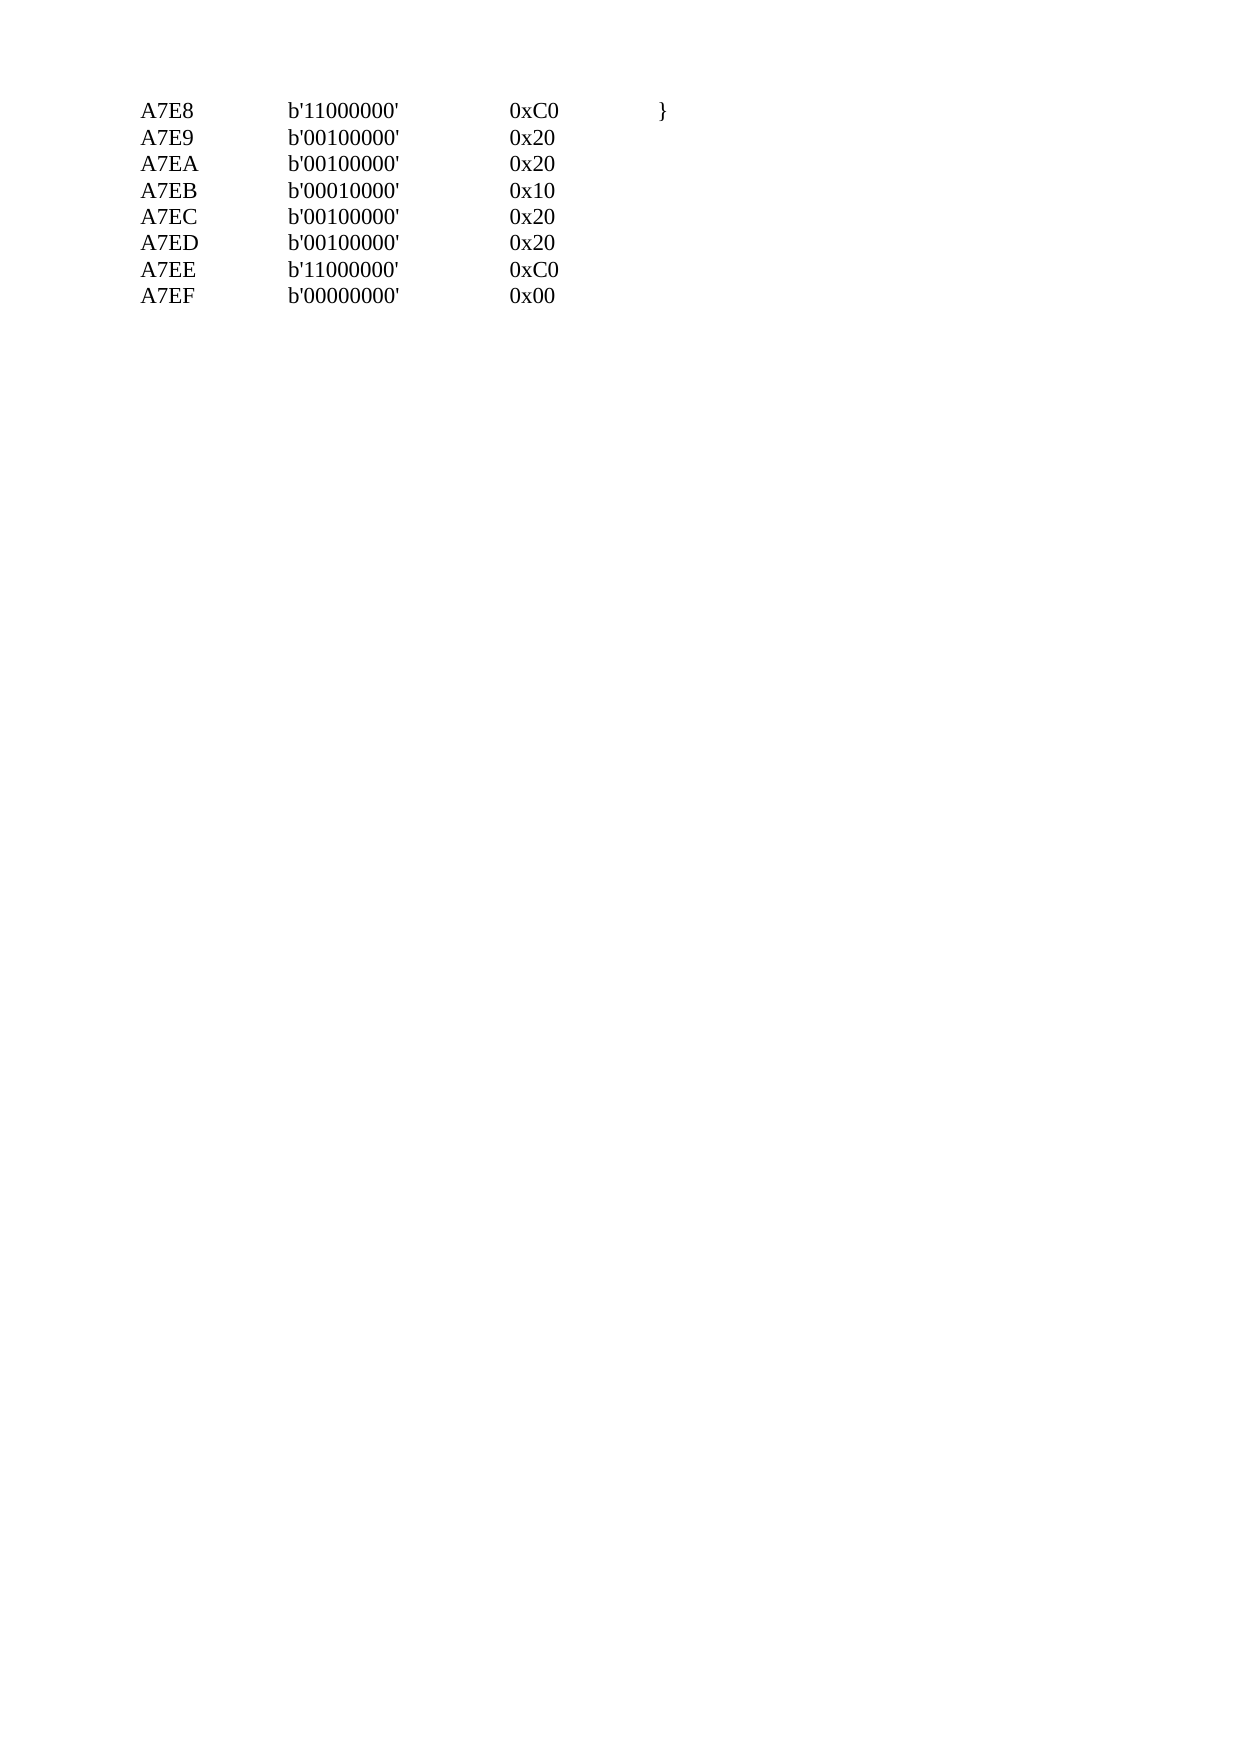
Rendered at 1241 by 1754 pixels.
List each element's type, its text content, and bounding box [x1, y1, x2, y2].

text A7EA b'00100000' 0x20 [66, 150, 1172, 177]
text A7ED b'00100000' 0x20 [66, 229, 1172, 256]
text A7EB b'00010000' 0x10 [66, 177, 1172, 203]
text A7E8 b'11000000' 0xC0 } [66, 98, 1172, 124]
text A7EC b'00100000' 0x20 [66, 203, 1172, 229]
text A7EE b'11000000' 0xC0 [66, 256, 1172, 282]
text A7EF b'00000000' 0x00 [66, 282, 1172, 308]
text A7E9 b'00100000' 0x20 [66, 124, 1172, 150]
